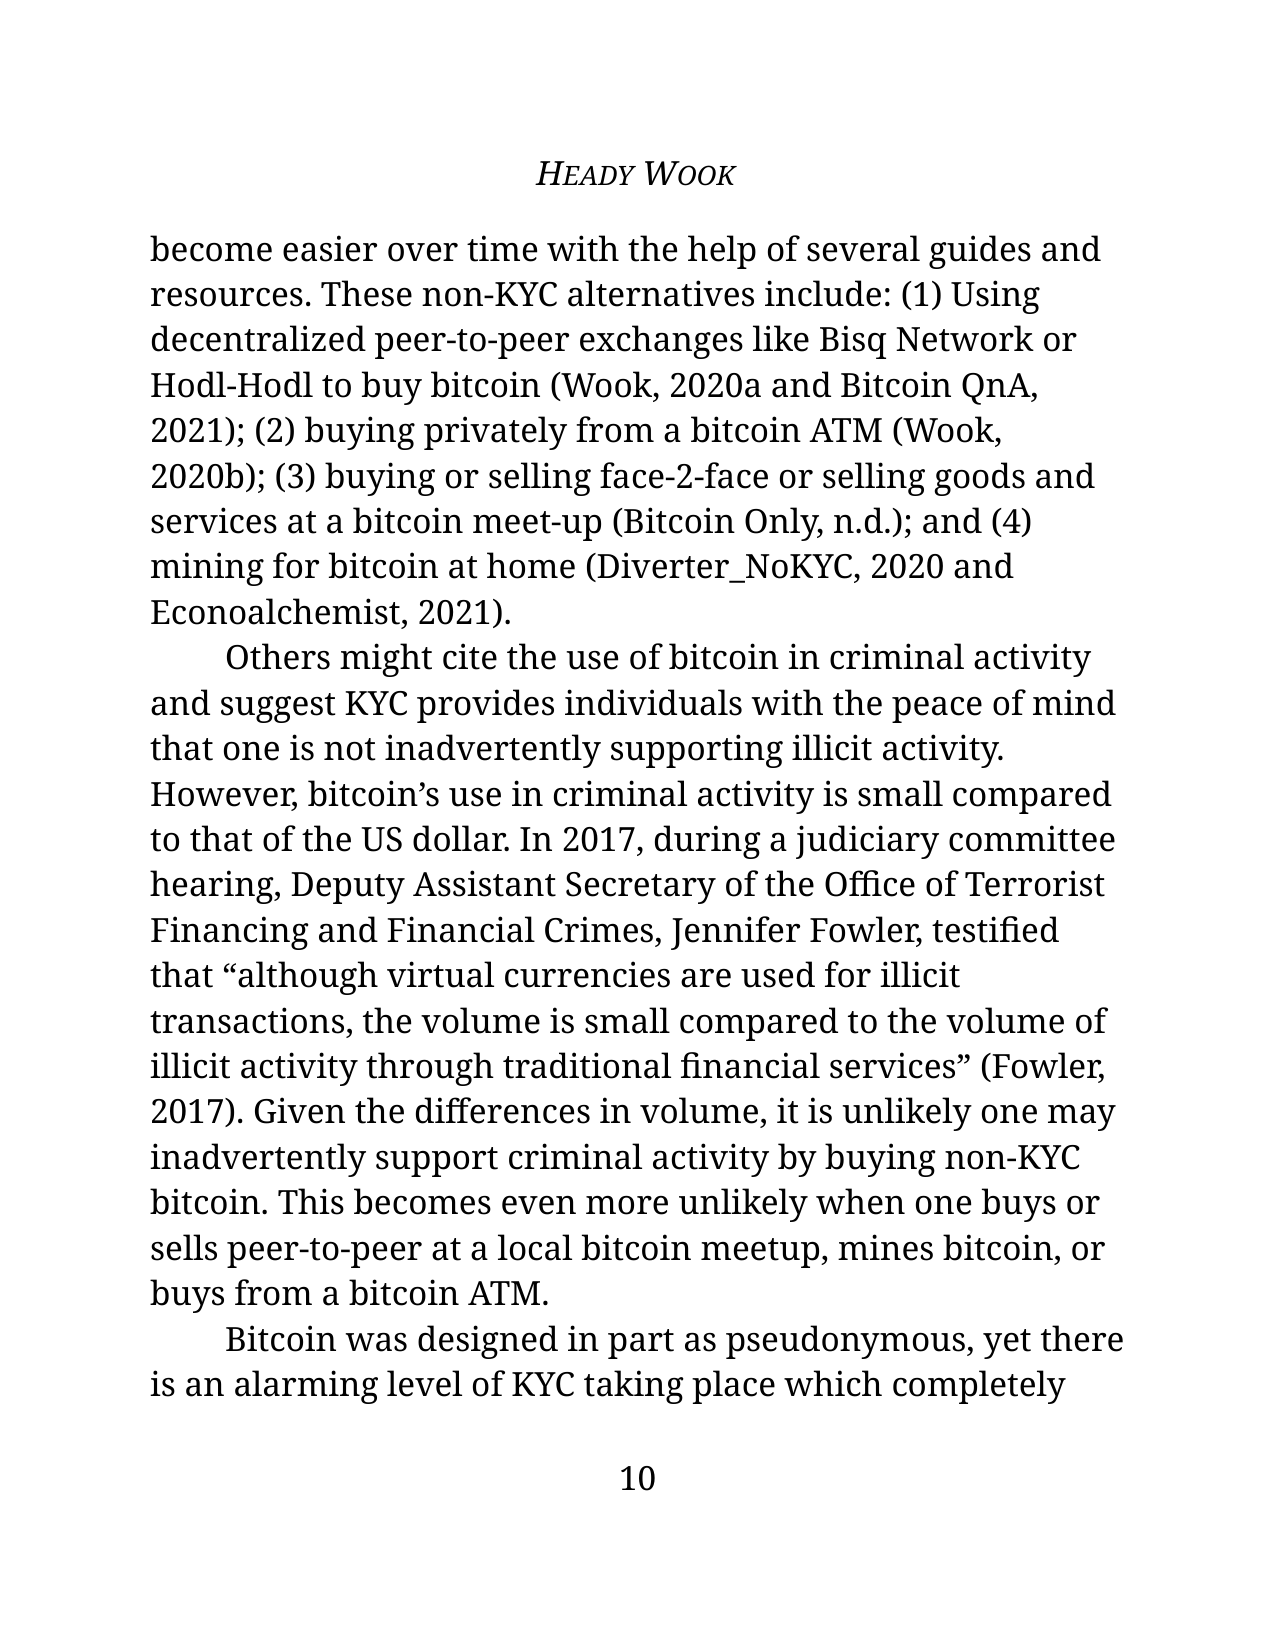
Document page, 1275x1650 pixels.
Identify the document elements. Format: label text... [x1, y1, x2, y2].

text Others might cite the use of bitcoin in criminal activity and suggest KYC provides individuals with the peace of mind that one is not inadvertently supporting illicit activity. However, bitcoin’s use in criminal activity is small compared to that of the US dollar. In 2017, during a judiciary committee hearing, Deputy Assistant Secretary of the Office of Terrorist Financing and Financial Crimes, Jennifer Fowler, testified that “although virtual currencies are used for illicit transactions, the volume is small compared to the volume of illicit activity through traditional financial services” (Fowler, 2017). Given the differences in volume, it is unlikely one may inadvertently support criminal activity by buying non-KYC bitcoin. This becomes even more unlikely when one buys or sells peer-to-peer at a local bitcoin meetup, mines bitcoin, or buys from a bitcoin ATM. [150, 634, 1125, 1315]
text Bitcoin was designed in part as pseudonymous, yet there is an alarming level of KYC taking place which completely [150, 1315, 1125, 1406]
text become easier over time with the help of several guides and resources. These non-KYC alternatives include: (1) Using decentralized peer-to-peer exchanges like Bisq Network or Hodl-Hodl to buy bitcoin (Wook, 2020a and Bitcoin QnA, 2021); (2) buying privately from a bitcoin ATM (Wook, 2020b); (3) buying or selling face-2-face or selling goods and services at a bitcoin meet-up (Bitcoin Only, n.d.); and (4) mining for bitcoin at home (Diverter_NoKYC, 2020 and Econoalchemist, 2021). [150, 225, 1125, 634]
